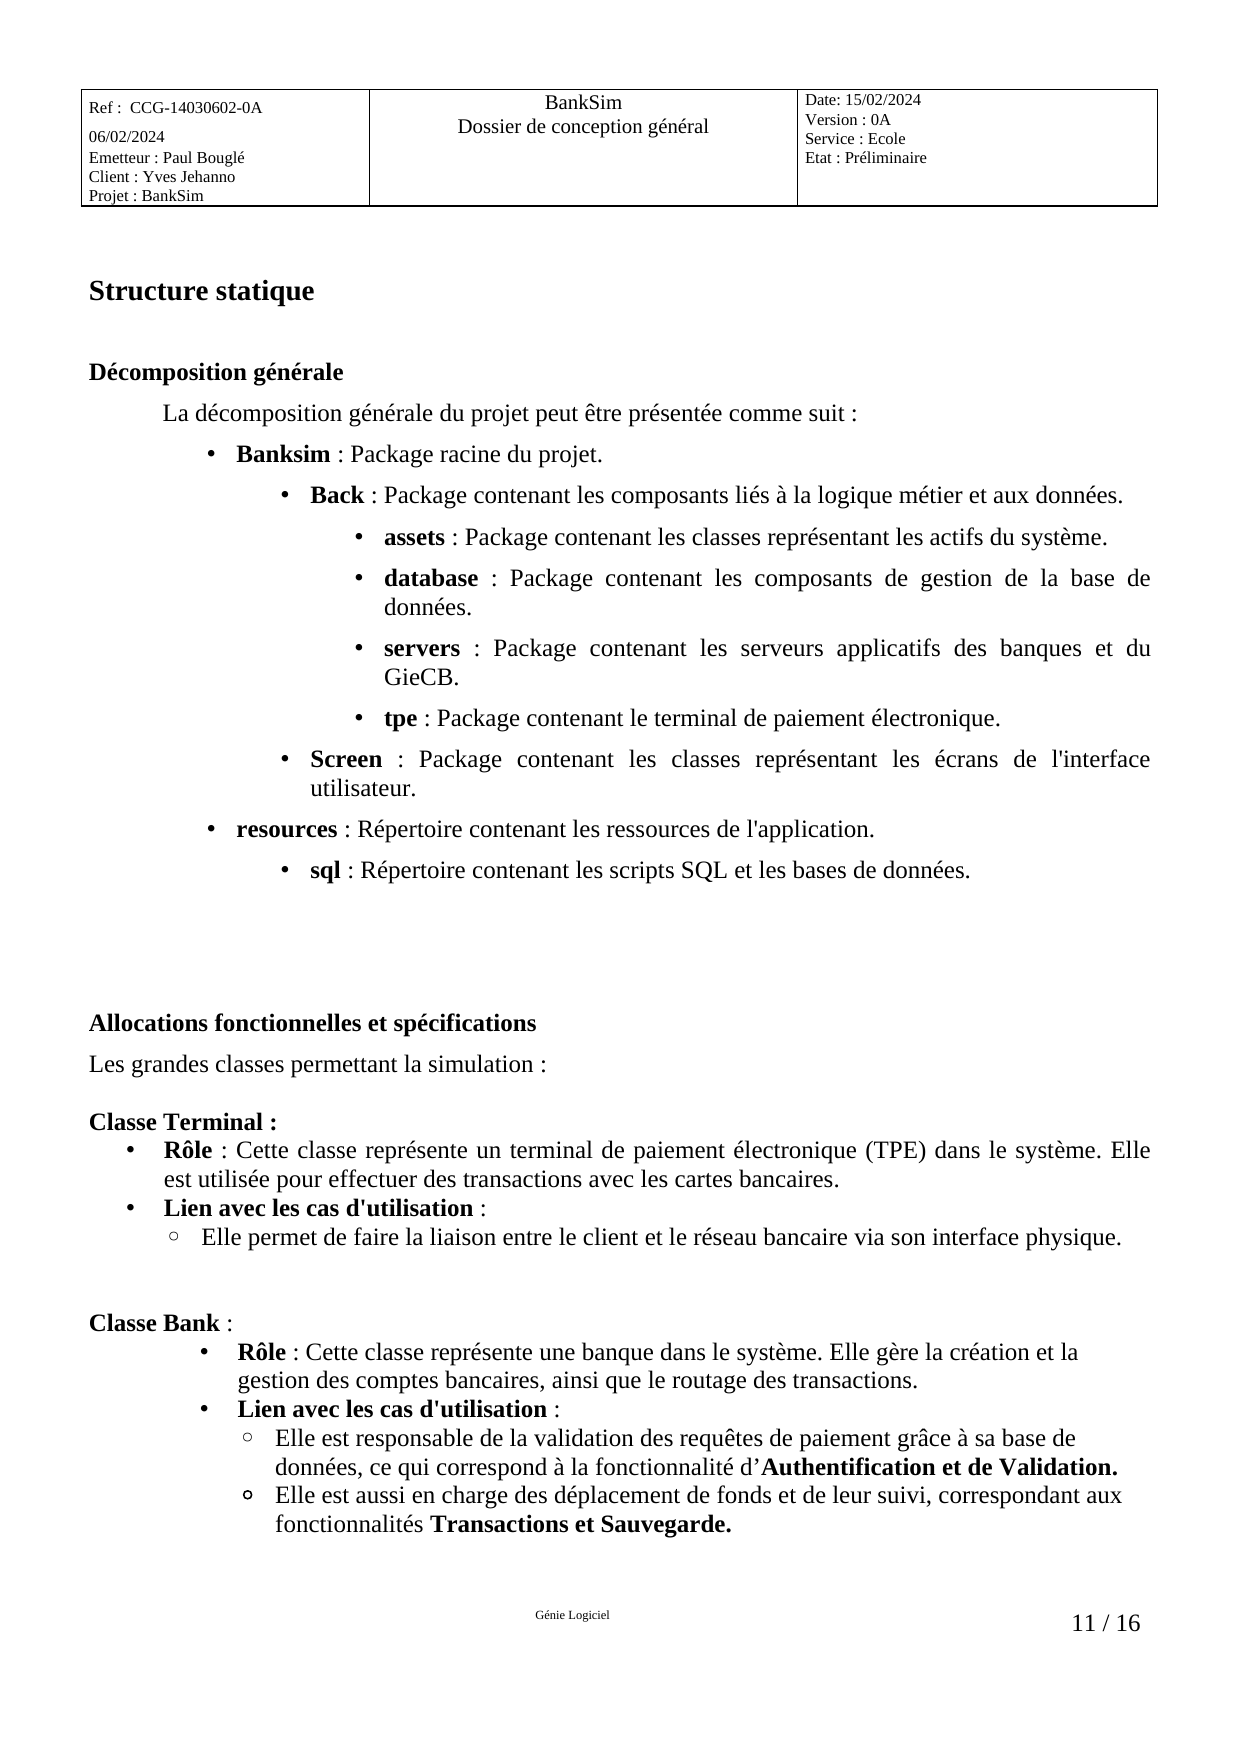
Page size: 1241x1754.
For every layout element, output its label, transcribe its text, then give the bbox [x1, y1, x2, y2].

list Screen : Package contenant les classes représentant les écrans de l'interface utilisateur. [281, 744, 1152, 802]
list resources : Répertoire contenant les ressources de l'application. [207, 814, 1152, 843]
list Banksim : Package racine du projet. [207, 439, 1152, 468]
list Back : Package contenant les composants liés à la logique métier et aux données. [281, 480, 1152, 509]
list Rôle : Cette classe représente une banque dans le système. Elle gère la création et la gestion des comptes bancaires, ainsi que le routage des transactions. [200, 1337, 1152, 1394]
list Elle est responsable de la validation des requêtes de paiement grâce à sa base de données, ce qui correspond à la fonctionnalité d’Authentification et de Validation. [237, 1423, 1152, 1480]
list Elle est aussi en charge des déplacement de fonds et de leur suivi, correspondant aux fonctionnalités Transactions et Sauvegarde. [237, 1480, 1152, 1538]
list database : Package contenant les composants de gestion de la base de données. [354, 563, 1152, 620]
text Classe Bank : [89, 1279, 1152, 1337]
list tpe : Package contenant le terminal de paiement électronique. [354, 703, 1152, 732]
list Lien avec les cas d'utilisation : [126, 1193, 1152, 1222]
list assets : Package contenant les classes représentant les actifs du système. [354, 522, 1152, 550]
list sql : Répertoire contenant les scripts SQL et les bases de données. [281, 855, 1152, 884]
list servers : Package contenant les serveurs applicatifs des banques et du GieCB. [354, 633, 1152, 690]
list Rôle : Cette classe représente un terminal de paiement électronique (TPE) dans le système. Elle est utilisée pour effectuer des transactions avec les cartes bancaires. [126, 1135, 1152, 1193]
text Les grandes classes permettant la simulation : [89, 1049, 1152, 1078]
subtitle Structure statique [89, 273, 1152, 307]
text La décomposition générale du projet peut être présentée comme suit : [162, 398, 1152, 427]
subtitle Décomposition générale [89, 357, 1152, 385]
subtitle Allocations fonctionnelles et spécifications [89, 1008, 1152, 1037]
list Elle permet de faire la liaison entre le client et le réseau bancaire via son interface physique. [164, 1222, 1152, 1250]
list Lien avec les cas d'utilisation : [200, 1394, 1152, 1423]
text Classe Terminal : [89, 1107, 1152, 1135]
